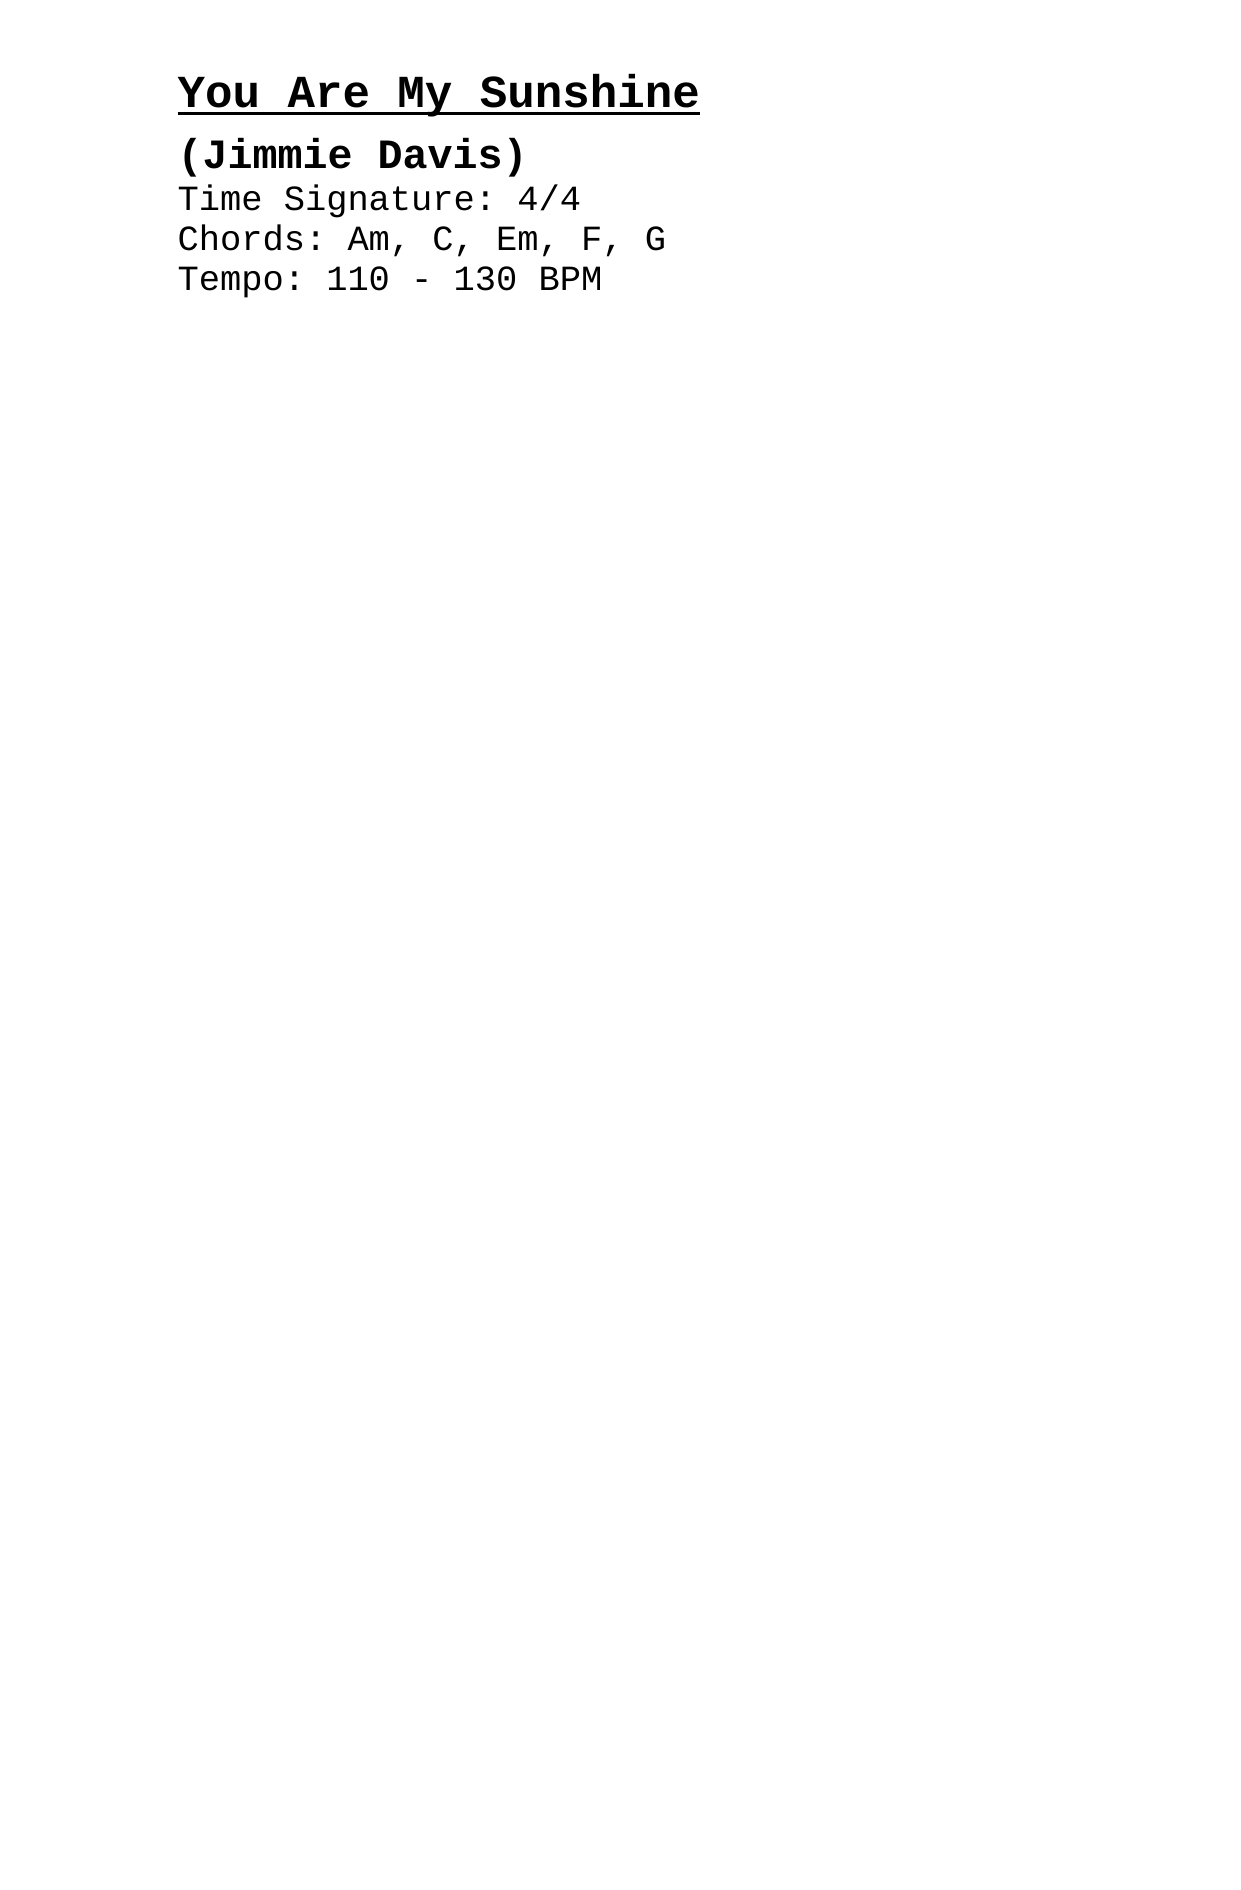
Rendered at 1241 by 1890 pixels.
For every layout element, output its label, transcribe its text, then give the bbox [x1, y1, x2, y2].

text Tempo: 110 - 130 BPM [177, 261, 1196, 301]
text Chords: Am, C, Em, F, G [177, 221, 1196, 261]
subtitle You Are My Sunshine [177, 69, 1196, 121]
subtitle (Jimmie Davis) [177, 134, 1196, 181]
text Time Signature: 4/4 [177, 181, 1196, 221]
